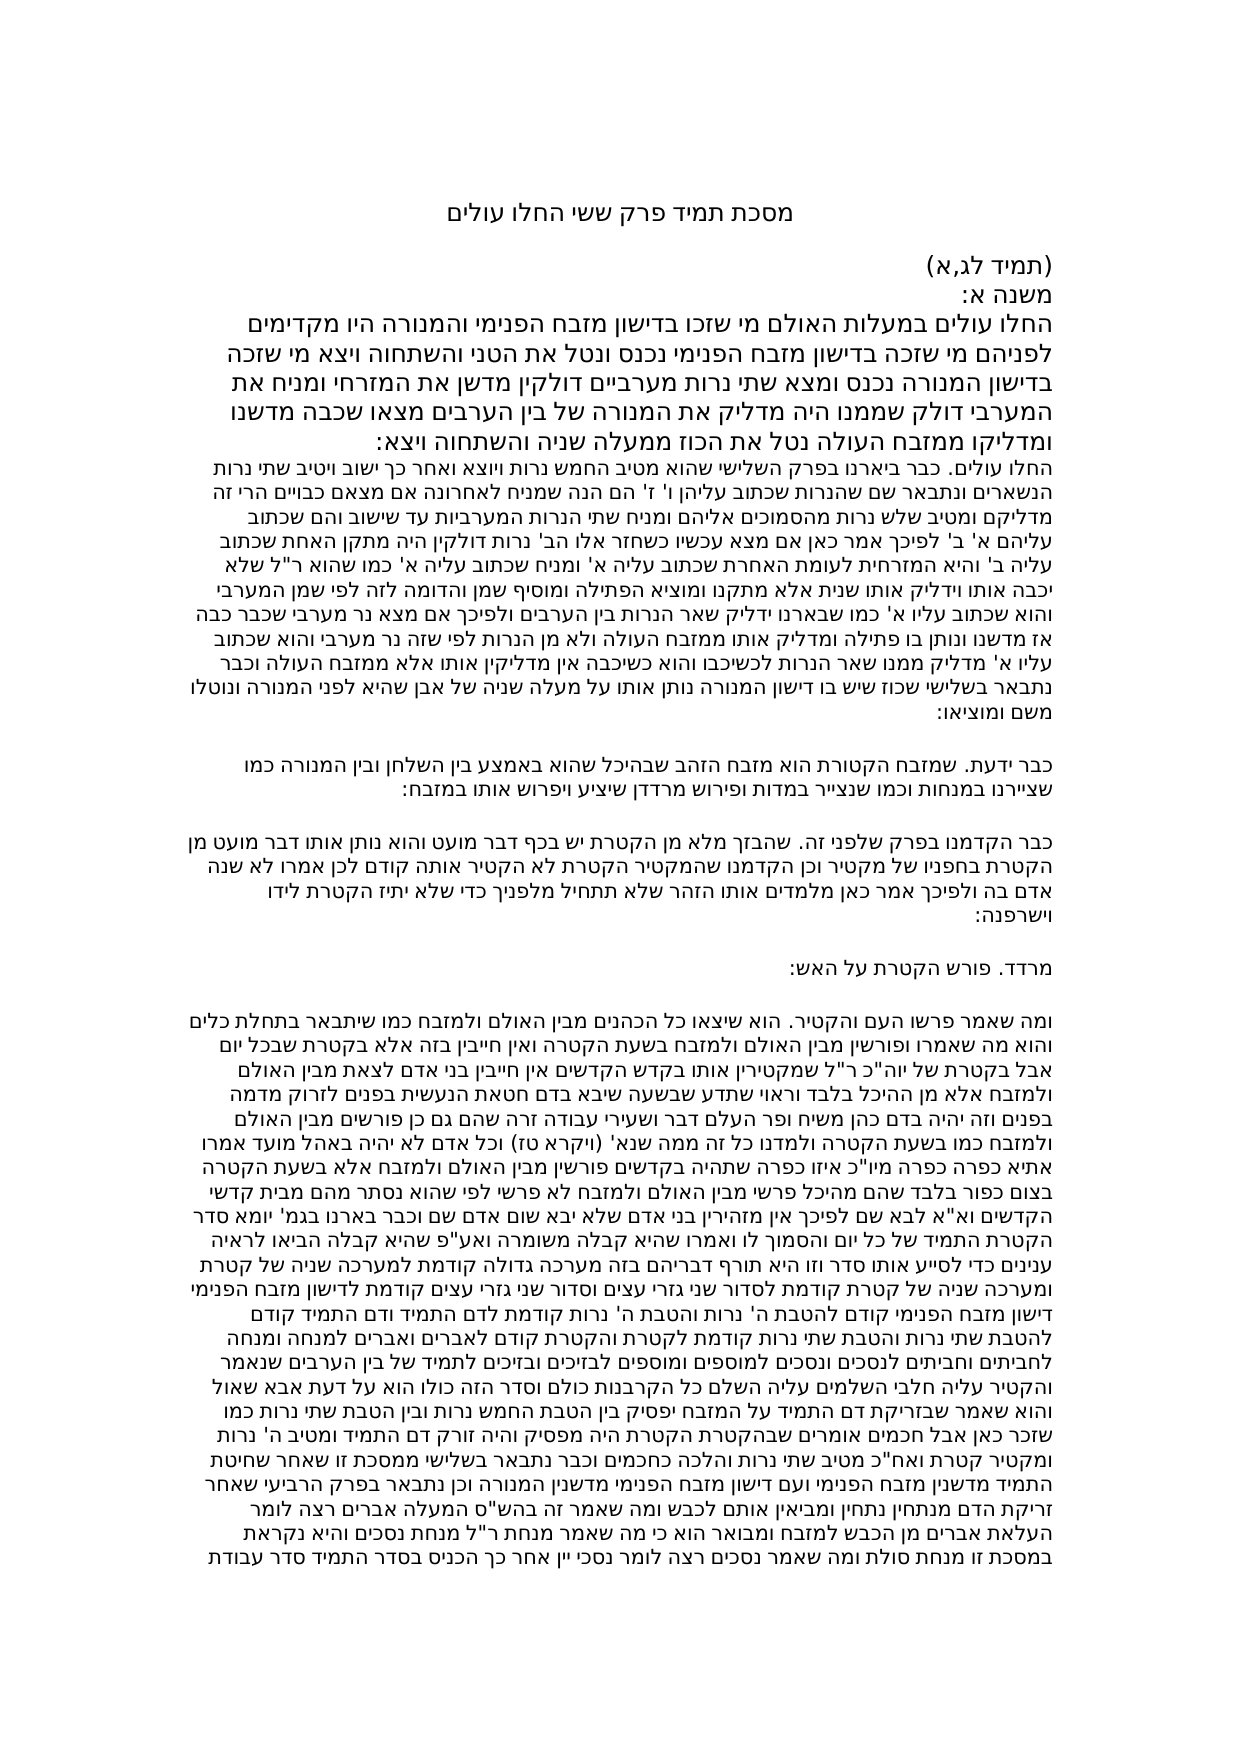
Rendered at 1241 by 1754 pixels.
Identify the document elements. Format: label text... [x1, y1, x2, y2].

text משנה א: [187, 281, 1053, 310]
text מרדד. פורש הקטרת על האש: [187, 956, 1053, 980]
text מסכת תמיד פרק ששי החלו עולים [187, 198, 1053, 227]
text ומה שאמר פרשו העם והקטיר. הוא שיצאו כל הכהנים מבין האולם ולמזבח כמו שיתבאר בתחלת כלים והוא מה שאמרו ופורשין מבין האולם ולמזבח בשעת הקטרה ואין חייבין בזה אלא בקטרת שבכל יום אבל בקטרת של יוה"כ ר"ל שמקטירין אותו בקדש הקדשים אין חייבין בני אדם לצאת מבין האולם ולמזבח אלא מן ההיכל בלבד וראוי שתדע שבשעה שיבא בדם חטאת הנעשית בפנים לזרוק מדמה בפנים וזה יהיה בדם כהן משיח ופר העלם דבר ושעירי עבודה זרה שהם גם כן פורשים מבין האולם ולמזבח כמו בשעת הקטרה ולמדנו כל זה ממה שנא' (ויקרא טז) וכל אדם לא יהיה באהל מועד אמרו אתיא כפרה כפרה מיו"כ איזו כפרה שתהיה בקדשים פורשין מבין האולם ולמזבח אלא בשעת הקטרה בצום כפור בלבד שהם מהיכל פרשי מבין האולם ולמזבח לא פרשי לפי שהוא נסתר מהם מבית קדשי הקדשים וא"א לבא שם לפיכך אין מזהירין בני אדם שלא יבא שום אדם שם וכבר בארנו בגמ' יומא סדר הקטרת התמיד של כל יום והסמוך לו ואמרו שהיא קבלה משומרה ואע"פ שהיא קבלה הביאו לראיה ענינים כדי לסייע אותו סדר וזו היא תורף דבריהם בזה מערכה גדולה קודמת למערכה שניה של קטרת ומערכה שניה של קטרת קודמת לסדור שני גזרי עצים וסדור שני גזרי עצים קודמת לדישון מזבח הפנימי דישון מזבח הפנימי קודם להטבת ה' נרות והטבת ה' נרות קודמת לדם התמיד ודם התמיד קודם להטבת שתי נרות והטבת שתי נרות קודמת לקטרת והקטרת קודם לאברים ואברים למנחה ומנחה לחביתים וחביתים לנסכים ונסכים למוספים ומוספים לבזיכים ובזיכים לתמיד של בין הערבים שנאמר והקטיר עליה חלבי השלמים עליה השלם כל הקרבנות כולם וסדר הזה כולו הוא על דעת אבא שאול והוא שאמר שבזריקת דם התמיד על המזבח יפסיק בין הטבת החמש נרות ובין הטבת שתי נרות כמו שזכר כאן אבל חכמים אומרים שבהקטרת הקטרת היה מפסיק והיה זורק דם התמיד ומטיב ה' נרות ומקטיר קטרת ואח"כ מטיב שתי נרות והלכה כחכמים וכבר נתבאר בשלישי ממסכת זו שאחר שחיטת התמיד מדשנין מזבח הפנימי ועם דישון מזבח הפנימי מדשנין המנורה וכן נתבאר בפרק הרביעי שאחר זריקת הדם מנתחין נתחין ומביאין אותם לכבש ומה שאמר זה בהש"ס המעלה אברים רצה לומר העלאת אברים מן הכבש למזבח ומבואר הוא כי מה שאמר מנחת ר"ל מנחת נסכים והיא נקראת במסכת זו מנחת סולת ומה שאמר נסכים רצה לומר נסכי יין אחר כך הכניס בסדר התמיד סדר עבודת [187, 1009, 1053, 1570]
text החלו עולים. כבר ביארנו בפרק השלישי שהוא מטיב החמש נרות ויוצא ואחר כך ישוב ויטיב שתי נרות הנשארים ונתבאר שם שהנרות שכתוב עליהן ו' ז' הם הנה שמניח לאחרונה אם מצאם כבויים הרי זה מדליקם ומטיב שלש נרות מהסמוכים אליהם ומניח שתי הנרות המערביות עד שישוב והם שכתוב עליהם א' ב' לפיכך אמר כאן אם מצא עכשיו כשחזר אלו הב' נרות דולקין היה מתקן האחת שכתוב עליה ב' והיא המזרחית לעומת האחרת שכתוב עליה א' ומניח שכתוב עליה א' כמו שהוא ר"ל שלא יכבה אותו וידליק אותו שנית אלא מתקנו ומוציא הפתילה ומוסיף שמן והדומה לזה לפי שמן המערבי והוא שכתוב עליו א' כמו שבארנו ידליק שאר הנרות בין הערבים ולפיכך אם מצא נר מערבי שכבר כבה אז מדשנו ונותן בו פתילה ומדליק אותו ממזבח העולה ולא מן הנרות לפי שזה נר מערבי והוא שכתוב עליו א' מדליק ממנו שאר הנרות לכשיכבו והוא כשיכבה אין מדליקין אותו אלא ממזבח העולה וכבר נתבאר בשלישי שכוז שיש בו דישון המנורה נותן אותו על מעלה שניה של אבן שהיא לפני המנורה ונוטלו משם ומוציאו: [187, 456, 1053, 724]
text (תמיד לג,א) [187, 251, 1053, 281]
text כבר ידעת. שמזבח הקטורת הוא מזבח הזהב שבהיכל שהוא באמצע בין השלחן ובין המנורה כמו שציירנו במנחות וכמו שנצייר במדות ופירוש מרדדן שיציע ויפרוש אותו במזבח: [187, 753, 1053, 801]
text כבר הקדמנו בפרק שלפני זה. שהבזך מלא מן הקטרת יש בכף דבר מועט והוא נותן אותו דבר מועט מן הקטרת בחפניו של מקטיר וכן הקדמנו שהמקטיר הקטרת לא הקטיר אותה קודם לכן אמרו לא שנה אדם בה ולפיכך אמר כאן מלמדים אותו הזהר שלא תתחיל מלפניך כדי שלא יתיז הקטרת לידו וישרפנה: [187, 830, 1053, 927]
text החלו עולים במעלות האולם מי שזכו בדישון מזבח הפנימי והמנורה היו מקדימים לפניהם מי שזכה בדישון מזבח הפנימי נכנס ונטל את הטני והשתחוה ויצא מי שזכה בדישון המנורה נכנס ומצא שתי נרות מערביים דולקין מדשן את המזרחי ומניח את המערבי דולק שממנו היה מדליק את המנורה של בין הערבים מצאו שכבה מדשנו ומדליקו ממזבח העולה נטל את הכוז ממעלה שניה והשתחוה ויצא: [187, 310, 1053, 456]
